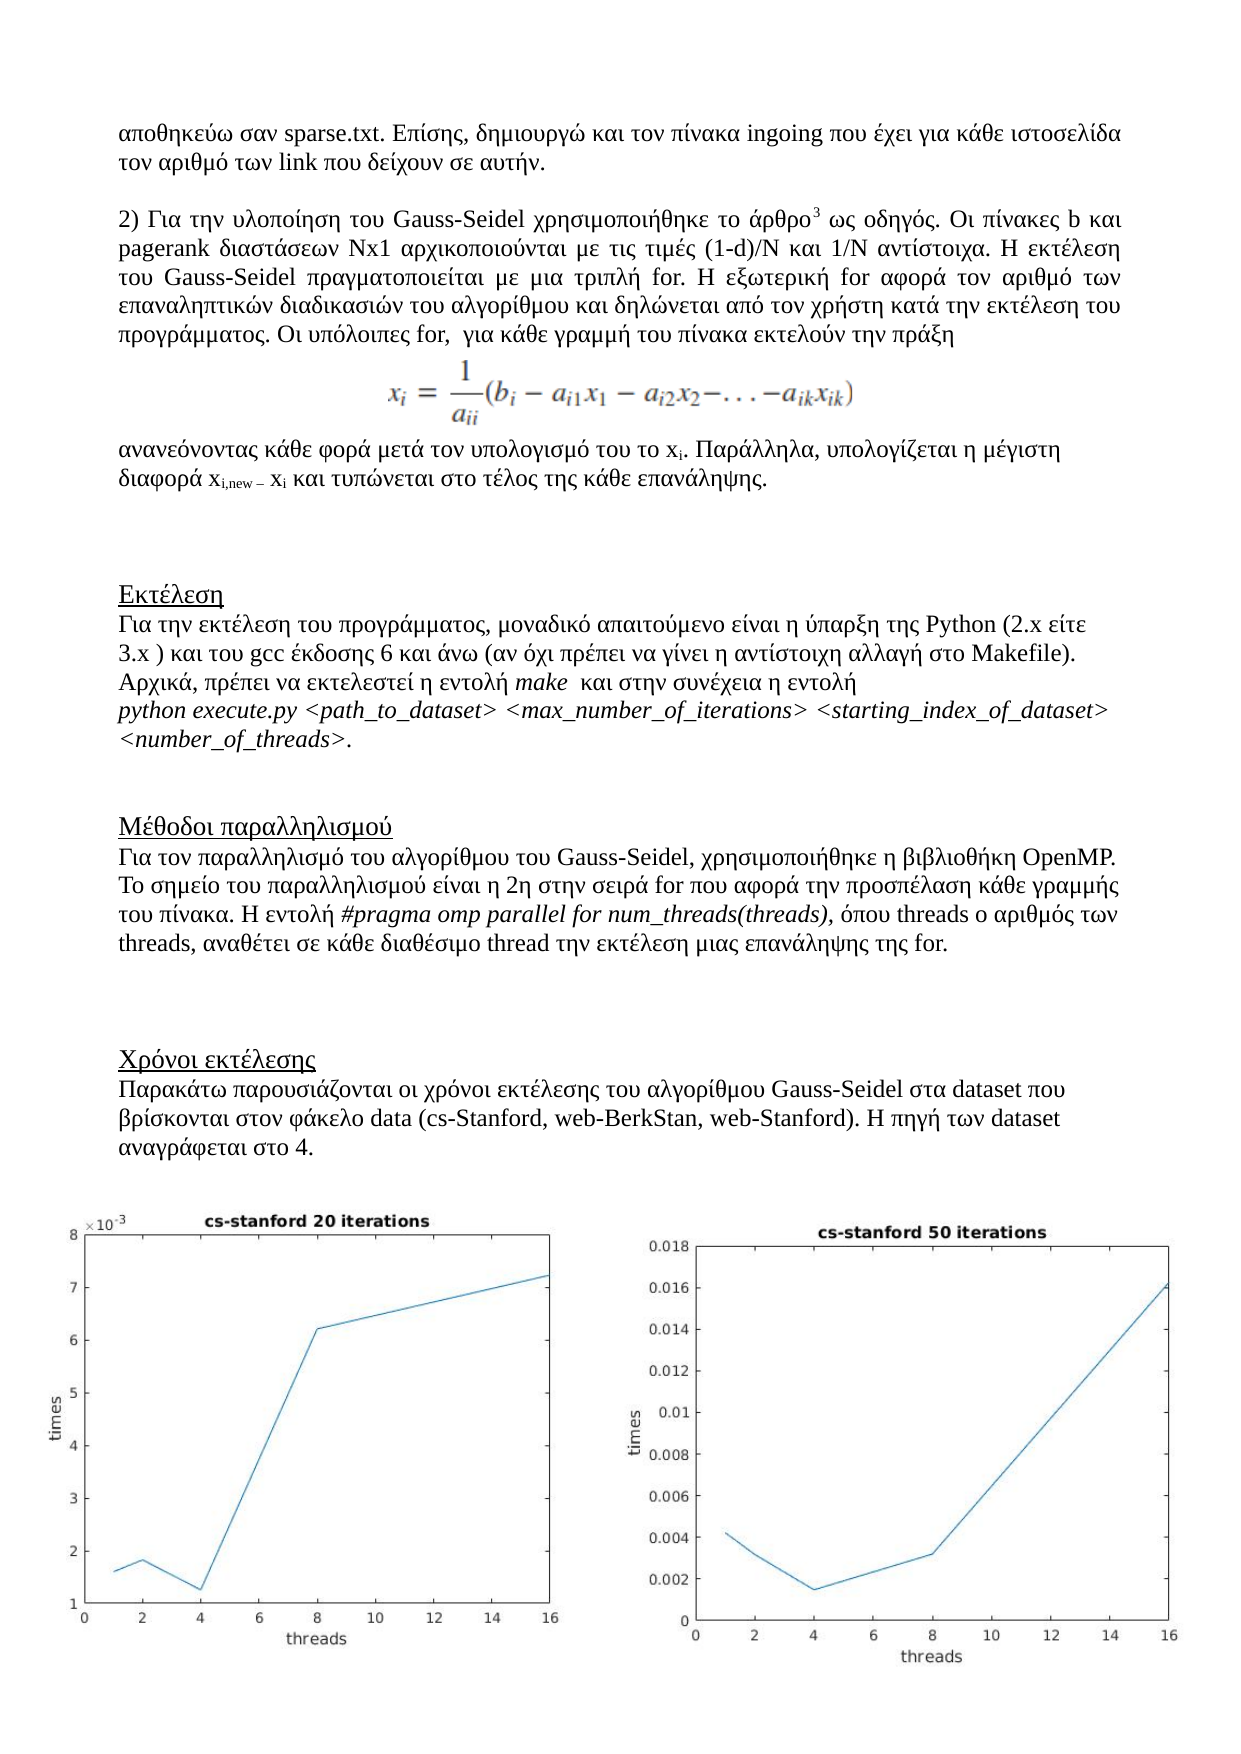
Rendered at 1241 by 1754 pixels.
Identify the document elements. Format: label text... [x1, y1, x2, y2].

text Για την εκτέλεση του προγράμματος, μοναδικό απαιτούμενο είναι η ύπαρξη της Python (2.x είτε 3.x ) και του gcc έκδοσης 6 και άνω (αν όχι πρέπει να γίνει η αντίστοιχη αλλαγή στο Makefile). Αρχικά, πρέπει να εκτελεστεί η εντολή make και στην συνέχεια η εντολή [118, 609, 1122, 696]
text 2) Για την υλοποίηση του Gauss-Seidel χρησιμοποιήθηκε το άρθρο3 ως οδηγός. Οι πίνακες b και pagerank διαστάσεων Nx1 αρχικοποιούνται με τις τιμές (1-d)/N και 1/N αντίστοιχα. Η εκτέλεση του Gauss-Seidel πραγματοποιείται με μια τριπλή for. Η εξωτερική for αφορά τον αριθμό των επαναληπτικών διαδικασιών του αλγορίθμου και δηλώνεται από τον χρήστη κατά την εκτέλεση του προγράμματος. Οι υπόλοιπες for, για κάθε γραμμή του πίνακα εκτελούν την πράξη [118, 204, 1122, 348]
text αποθηκεύω σαν sparse.txt. Επίσης, δημιουργώ και τον πίνακα ingoing που έχει για κάθε ιστοσελίδα τον αριθμό των link που δείχουν σε αυτήν. [118, 118, 1122, 176]
text Για τον παραλληλισμό του αλγορίθμου του Gauss-Seidel, χρησιμοποιήθηκε η βιβλιοθήκη OpenMP. Το σημείο του παραλληλισμού είναι η 2η στην σειρά for που αφορά την προσπέλαση κάθε γραμμής του πίνακα. Η εντολή #pragma omp parallel for num_threads(threads), όπου threads ο αριθμός των threads, αναθέτει σε κάθε διαθέσιμο thread την εκτέλεση μιας επανάληψης της for. [118, 842, 1122, 957]
text Χρόνοι εκτέλεσης [118, 1043, 1122, 1074]
text Παρακάτω παρουσιάζονται οι χρόνοι εκτέλεσης του αλγορίθμου Gauss-Seidel στα dataset που βρίσκονται στον φάκελο data (cs-Stanford, web-BerkStan, web-Stanford). Η πηγή των dataset αναγράφεται στο 4. [118, 1074, 1122, 1160]
picture [616, 1212, 1227, 1671]
text Εκτέλεση [118, 578, 1122, 609]
picture [388, 360, 853, 430]
picture [6, 1201, 607, 1653]
text Μέθοδοι παραλληλισμού [118, 811, 1122, 842]
text python execute.py <path_to_dataset> <max_number_of_iterations> <starting_index_of_dataset> <number_of_threads>. [118, 696, 1122, 753]
text ανανεόνοντας κάθε φορά μετά τον υπολογισμό του το xi. Παράλληλα, υπολογίζεται η μέγιστη διαφορά xi,new – xi και τυπώνεται στο τέλος της κάθε επανάληψης. [118, 434, 1122, 492]
